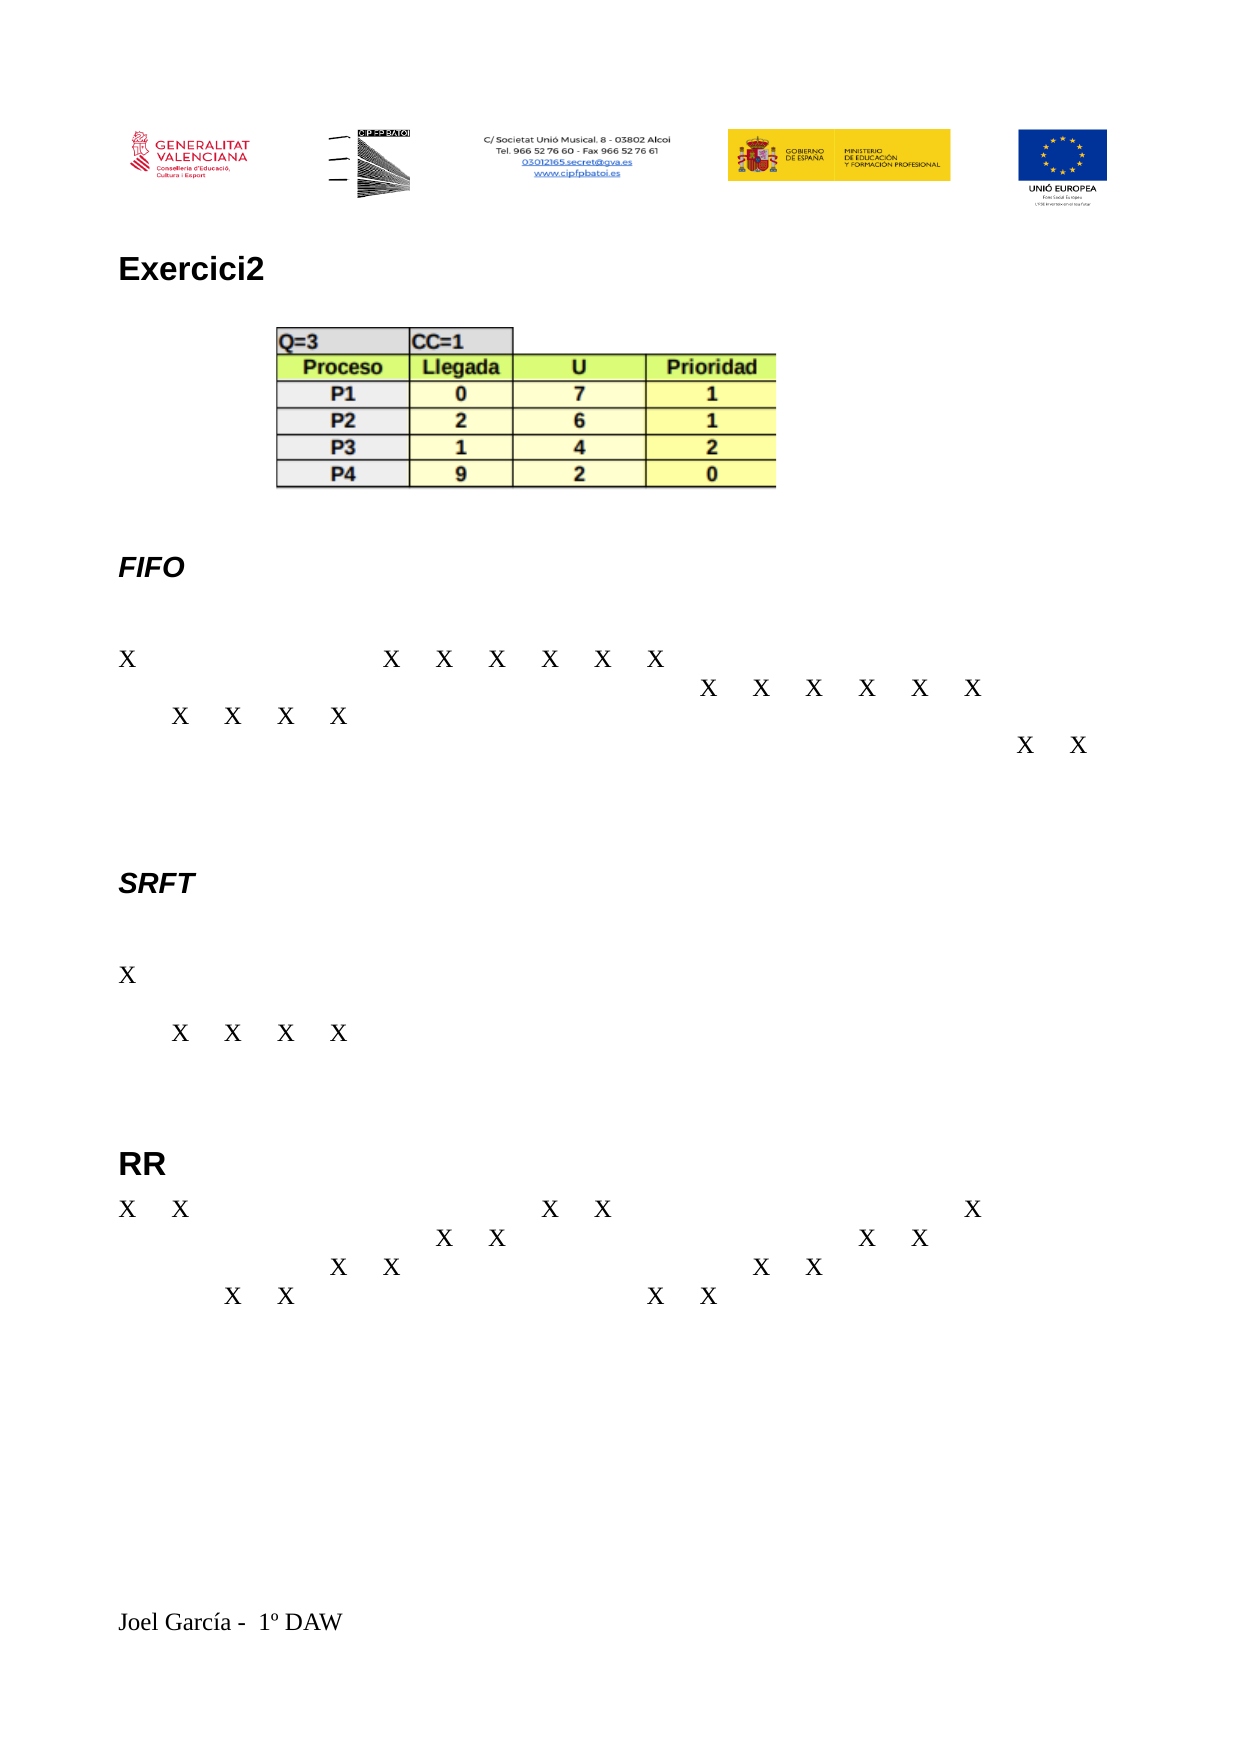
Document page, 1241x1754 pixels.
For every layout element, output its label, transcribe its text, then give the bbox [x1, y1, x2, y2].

table_cell [435, 1018, 488, 1046]
table_cell [1069, 1046, 1122, 1075]
table_cell [752, 1046, 805, 1075]
table_cell [224, 673, 277, 701]
table_cell [382, 1281, 435, 1309]
table_cell [699, 1223, 752, 1252]
table_cell X [858, 673, 911, 701]
table_cell X [699, 673, 752, 701]
table_cell [488, 1046, 541, 1075]
table_header X [541, 644, 594, 673]
table_cell [488, 989, 541, 1018]
table_cell [646, 673, 699, 701]
table_cell X [435, 1223, 488, 1252]
table_cell [699, 1046, 752, 1075]
table_cell [171, 673, 224, 701]
table_header X [118, 1195, 171, 1223]
table_header X [594, 644, 646, 673]
table_cell [858, 989, 911, 1018]
table_cell [171, 1281, 224, 1309]
table_cell [118, 730, 171, 759]
table_cell [277, 730, 329, 759]
table_header [594, 960, 646, 989]
table_cell [171, 1223, 224, 1252]
table_cell [382, 701, 435, 730]
table_cell [646, 1018, 699, 1046]
table_cell [1069, 1252, 1122, 1281]
table_cell [646, 1252, 699, 1281]
table_cell [594, 989, 646, 1018]
table_header X [118, 960, 171, 989]
table_cell [594, 1281, 646, 1309]
table_cell [752, 730, 805, 759]
table_cell [118, 1223, 171, 1252]
table_header X [646, 644, 699, 673]
table_cell [805, 1223, 858, 1252]
table_cell X [646, 1281, 699, 1309]
table_cell X [277, 701, 329, 730]
table_cell X [277, 1018, 329, 1046]
table_cell [964, 989, 1016, 1018]
table_cell [277, 1252, 329, 1281]
table_cell [805, 701, 858, 730]
table_header [329, 1195, 382, 1223]
table_cell [277, 989, 329, 1018]
table_cell [858, 701, 911, 730]
table_cell X [964, 673, 1016, 701]
table_cell [488, 1018, 541, 1046]
table_cell X [858, 1223, 911, 1252]
table_header [752, 960, 805, 989]
table_header [1016, 960, 1069, 989]
table_cell [171, 1046, 224, 1075]
table_cell [1069, 673, 1122, 701]
table_cell [329, 1223, 382, 1252]
table_header [964, 960, 1016, 989]
table_cell X [699, 1281, 752, 1309]
table_cell [541, 730, 594, 759]
table_header [224, 960, 277, 989]
table_cell [382, 1046, 435, 1075]
table_header X [382, 644, 435, 673]
table_cell [541, 1223, 594, 1252]
table_cell [541, 1281, 594, 1309]
table_cell [594, 1046, 646, 1075]
table_cell [1069, 1223, 1122, 1252]
table_cell [646, 989, 699, 1018]
table_cell [1016, 673, 1069, 701]
table_cell [382, 989, 435, 1018]
table_header X [541, 1195, 594, 1223]
table_cell [329, 1046, 382, 1075]
table_cell [594, 1223, 646, 1252]
table_header [805, 960, 858, 989]
table_cell [1016, 1018, 1069, 1046]
table_cell [224, 1252, 277, 1281]
table_cell [594, 701, 646, 730]
table_cell X [488, 1223, 541, 1252]
table_cell [911, 701, 963, 730]
table_cell [594, 673, 646, 701]
table_cell [329, 1281, 382, 1309]
table_cell [858, 1252, 911, 1281]
table_cell [118, 1281, 171, 1309]
table_cell [118, 1252, 171, 1281]
table_cell [858, 1281, 911, 1309]
table_header [224, 644, 277, 673]
table_cell [911, 989, 963, 1018]
subtitle RR [118, 1144, 1122, 1182]
table_cell [752, 1223, 805, 1252]
table_cell X [911, 1223, 963, 1252]
table_cell [488, 730, 541, 759]
table_cell [752, 701, 805, 730]
table_cell [541, 1046, 594, 1075]
table_cell X [752, 673, 805, 701]
table_cell [964, 1223, 1016, 1252]
table_cell [911, 1018, 963, 1046]
table_header [858, 1195, 911, 1223]
table_cell [805, 1018, 858, 1046]
table_cell [488, 1252, 541, 1281]
table_cell [805, 989, 858, 1018]
table_cell [382, 1223, 435, 1252]
table_cell [699, 1252, 752, 1281]
subtitle Exercici2 [118, 249, 1122, 287]
table_cell X [224, 701, 277, 730]
table_cell X [752, 1252, 805, 1281]
table_cell [805, 1046, 858, 1075]
table_cell [224, 989, 277, 1018]
table_header [277, 644, 329, 673]
table_cell [752, 989, 805, 1018]
table_header [699, 960, 752, 989]
table_cell [541, 989, 594, 1018]
table_header [646, 1195, 699, 1223]
table_cell [488, 701, 541, 730]
table_cell [911, 1281, 963, 1309]
table_cell [277, 673, 329, 701]
table_cell X [382, 1252, 435, 1281]
table_cell [382, 673, 435, 701]
table_cell [858, 730, 911, 759]
table_header [1069, 644, 1122, 673]
table_cell [118, 673, 171, 701]
table_cell [699, 1018, 752, 1046]
picture [118, 118, 1118, 209]
table_cell [435, 701, 488, 730]
table_header [911, 960, 963, 989]
table_cell X [805, 1252, 858, 1281]
table_cell [1016, 1281, 1069, 1309]
table_header [911, 1195, 963, 1223]
table_cell [646, 1046, 699, 1075]
table_cell [699, 701, 752, 730]
table_header [699, 1195, 752, 1223]
table_cell X [277, 1281, 329, 1309]
table_header X [171, 1195, 224, 1223]
table_cell [541, 1252, 594, 1281]
table_cell [277, 1046, 329, 1075]
table_header [699, 644, 752, 673]
table_header [277, 960, 329, 989]
table_cell [964, 730, 1016, 759]
table_cell X [171, 1018, 224, 1046]
table_header X [488, 644, 541, 673]
table_cell [1016, 989, 1069, 1018]
table_cell [224, 1046, 277, 1075]
table_cell [1069, 701, 1122, 730]
table_cell [1069, 1281, 1122, 1309]
table_header [1016, 1195, 1069, 1223]
table_header [277, 1195, 329, 1223]
table_header [382, 1195, 435, 1223]
table_header [171, 960, 224, 989]
table_cell [329, 673, 382, 701]
table_cell [964, 1018, 1016, 1046]
table_cell [858, 1046, 911, 1075]
table_cell [224, 730, 277, 759]
table_header [488, 960, 541, 989]
table_header X [118, 644, 171, 673]
table_cell [118, 1046, 171, 1075]
table_cell [488, 1281, 541, 1309]
table_header [435, 960, 488, 989]
table_cell X [329, 1018, 382, 1046]
table_cell [118, 989, 171, 1018]
table_cell X [911, 673, 963, 701]
table_cell X [329, 1252, 382, 1281]
table_cell [1016, 1223, 1069, 1252]
table_cell [699, 730, 752, 759]
table_cell [171, 730, 224, 759]
table_cell [277, 1223, 329, 1252]
table_cell [382, 730, 435, 759]
table_cell X [805, 673, 858, 701]
table_header [858, 644, 911, 673]
table_cell [805, 1281, 858, 1309]
table_cell [911, 1046, 963, 1075]
table_cell [541, 1018, 594, 1046]
table_header [858, 960, 911, 989]
table_cell [964, 1046, 1016, 1075]
table_cell X [224, 1018, 277, 1046]
table_cell [964, 1281, 1016, 1309]
table_cell [646, 701, 699, 730]
table_header [752, 1195, 805, 1223]
table_header [488, 1195, 541, 1223]
table_cell [382, 1018, 435, 1046]
table_cell [541, 701, 594, 730]
table_cell X [1016, 730, 1069, 759]
table_cell [699, 989, 752, 1018]
table_cell [594, 1252, 646, 1281]
table_header [224, 1195, 277, 1223]
table_cell [1069, 1018, 1122, 1046]
table_cell [118, 1018, 171, 1046]
table_cell [435, 1046, 488, 1075]
table_cell [435, 1252, 488, 1281]
table_cell [435, 989, 488, 1018]
table_header [805, 1195, 858, 1223]
table_header X [435, 644, 488, 673]
table_header X [964, 1195, 1016, 1223]
table_header [1016, 644, 1069, 673]
table_header [382, 960, 435, 989]
table_cell [911, 1252, 963, 1281]
table_cell [1016, 1046, 1069, 1075]
table_cell X [224, 1281, 277, 1309]
table_cell X [171, 701, 224, 730]
table_cell [646, 1223, 699, 1252]
table_cell X [329, 701, 382, 730]
table_header [541, 960, 594, 989]
table_header [329, 960, 382, 989]
table_cell [1016, 701, 1069, 730]
table_cell [224, 1223, 277, 1252]
table_cell [752, 1018, 805, 1046]
subtitle SRFT [118, 867, 1122, 900]
table_cell [541, 673, 594, 701]
table_cell [329, 989, 382, 1018]
table_header [171, 644, 224, 673]
table_cell [435, 730, 488, 759]
table_header [1069, 960, 1122, 989]
table_cell [488, 673, 541, 701]
table_cell [964, 1252, 1016, 1281]
table_header [752, 644, 805, 673]
subtitle FIFO [118, 550, 1122, 584]
table_header [435, 1195, 488, 1223]
table_header [329, 644, 382, 673]
table_cell [911, 730, 963, 759]
table_cell [594, 730, 646, 759]
table_cell [118, 701, 171, 730]
table_cell [1016, 1252, 1069, 1281]
table_cell [1069, 989, 1122, 1018]
table_cell [752, 1281, 805, 1309]
table_cell [329, 730, 382, 759]
table_cell [435, 673, 488, 701]
table_cell [858, 1018, 911, 1046]
table_cell [594, 1018, 646, 1046]
table_header [964, 644, 1016, 673]
table_header [1069, 1195, 1122, 1223]
table_cell [805, 730, 858, 759]
table_cell [171, 1252, 224, 1281]
table_header [911, 644, 963, 673]
table_header [805, 644, 858, 673]
table_header [646, 960, 699, 989]
table_cell [646, 730, 699, 759]
table_cell [435, 1281, 488, 1309]
table_header X [594, 1195, 646, 1223]
table_cell [171, 989, 224, 1018]
table_cell X [1069, 730, 1122, 759]
table_cell [964, 701, 1016, 730]
picture [276, 327, 777, 494]
